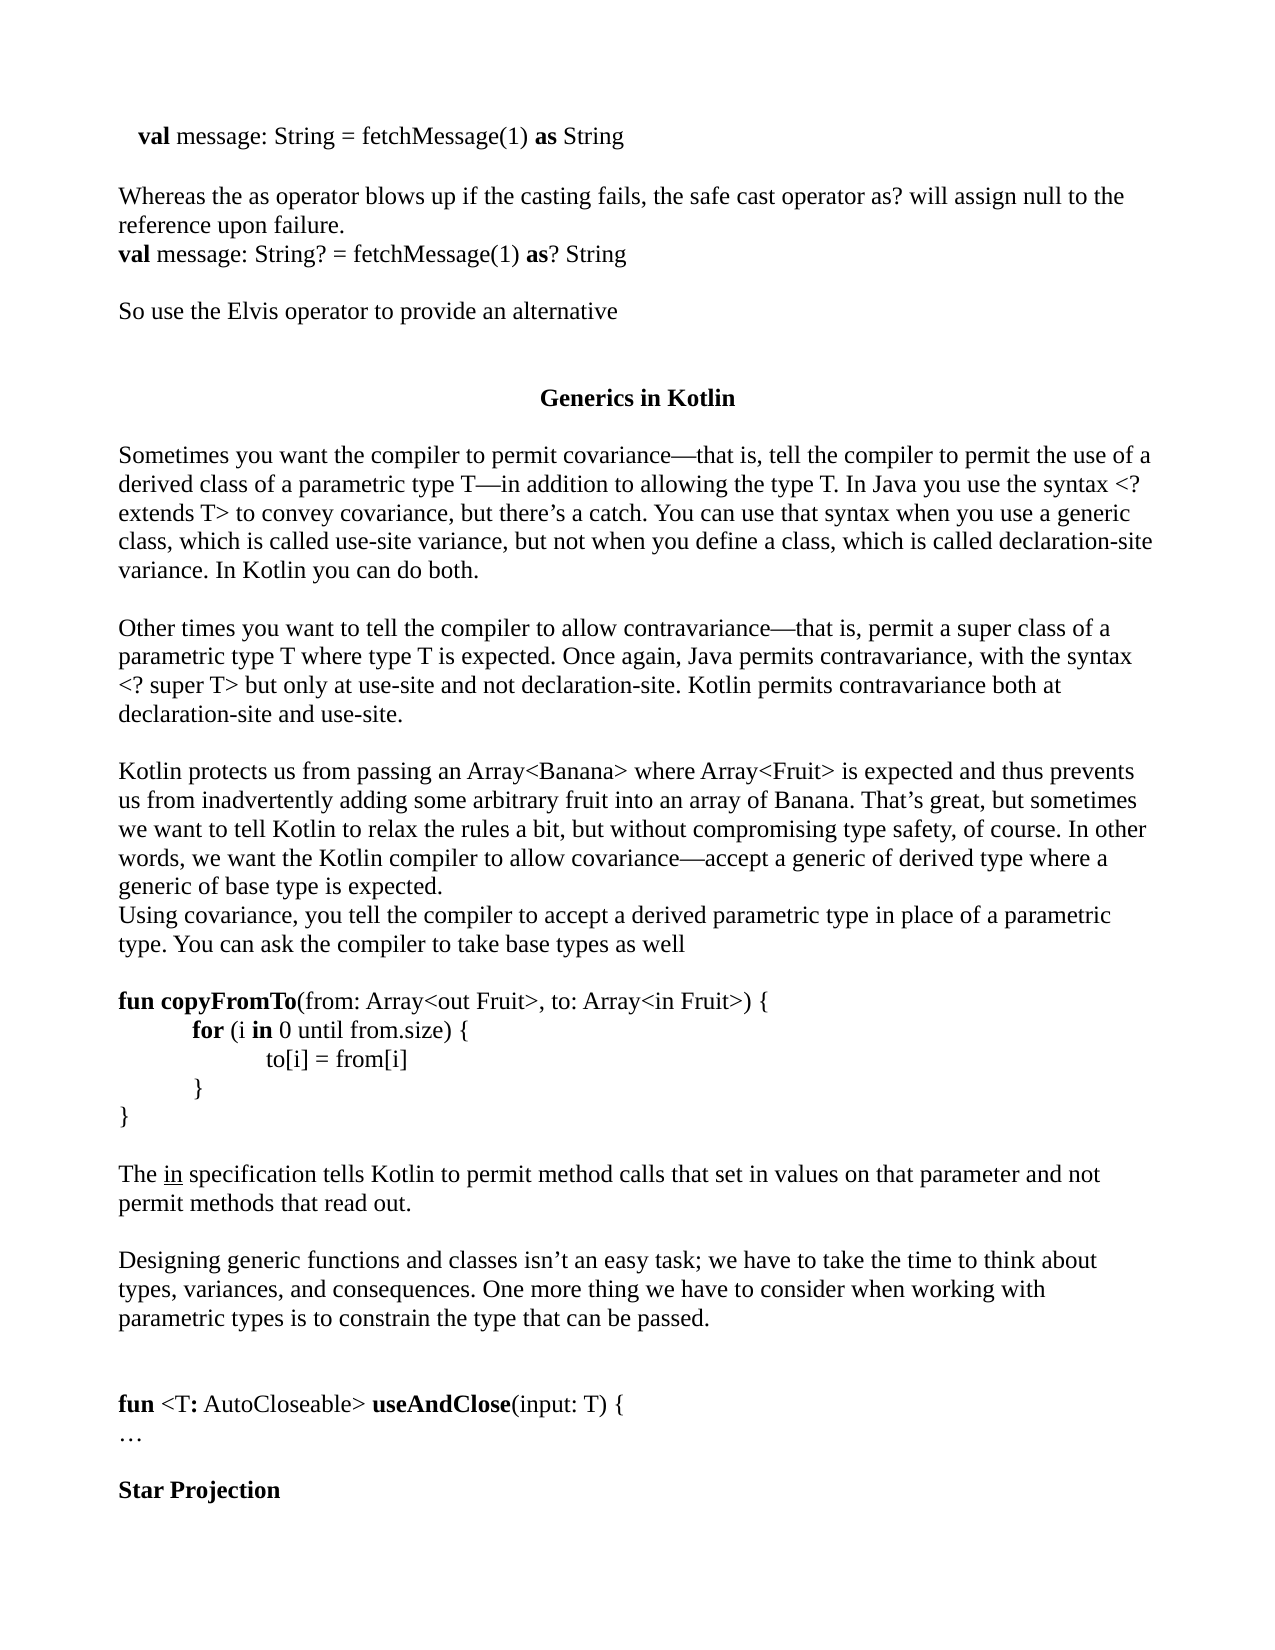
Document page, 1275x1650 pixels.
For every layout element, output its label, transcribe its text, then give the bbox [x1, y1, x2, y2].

text Kotlin protects us from passing an Array<Banana> where Array<Fruit> is expected and thus prevents us from inadvertently adding some arbitrary fruit into an array of Banana. That’s great, but sometimes we want to tell Kotlin to relax the rules a bit, but without compromising type safety, of course. In other words, we want the Kotlin compiler to allow covariance—accept a generic of derived type where a generic of base type is expected. [118, 756, 1157, 900]
text } [118, 1073, 1157, 1101]
text ​fun​ <T​:​ AutoCloseable> ​useAndClose​(input: T) { … [118, 1389, 1157, 1446]
text ​for​ (i ​in​ 0 until from.size) { [118, 1015, 1157, 1044]
text So use the Elvis operator to provide an alternative [118, 296, 1157, 325]
text Designing generic functions and classes isn’t an easy task; we have to take the time to think about types, variances, and consequences. One more thing we have to consider when working with parametric types is to constrain the type that can be passed. [118, 1245, 1157, 1331]
text to[i] = from[i] [118, 1044, 1157, 1073]
table_header [118, 118, 135, 153]
text Whereas the as operator blows up if the casting fails, the safe cast operator as? will assign null to the reference upon failure. val​ message: String? = fetchMessage(1) ​as​? String [118, 181, 1157, 268]
table_header ​val​ message: String = fetchMessage(1) ​as​ String [135, 118, 634, 153]
text Using covariance, you tell the compiler to accept a derived parametric type in place of a parametric type. You can ask the compiler to take base types as well [118, 900, 1157, 958]
text fun​ ​copyFromTo​(from: Array<out Fruit>, to: Array<in Fruit>) { [118, 986, 1157, 1015]
text Generics in Kotlin [118, 383, 1157, 411]
text The in specification tells Kotlin to permit method calls that set in values on that parameter and not permit methods that read out. [118, 1159, 1157, 1216]
text } [118, 1101, 1157, 1130]
text Sometimes you want the compiler to permit covariance—that is, tell the compiler to permit the use of a derived class of a parametric type T—in addition to allowing the type T. In Java you use the syntax <? extends T> to convey covariance, but there’s a catch. You can use that syntax when you use a generic class, which is called use-site variance, but not when you define a class, which is called declaration-site variance. In Kotlin you can do both. [118, 440, 1157, 584]
text Other times you want to tell the compiler to allow contravariance—that is, permit a super class of a parametric type T where type T is expected. Once again, Java permits contravariance, with the syntax <? super T> but only at use-site and not declaration-site. Kotlin permits contravariance both at declaration-site and use-site. [118, 613, 1157, 728]
text Star Projection [118, 1475, 1157, 1504]
